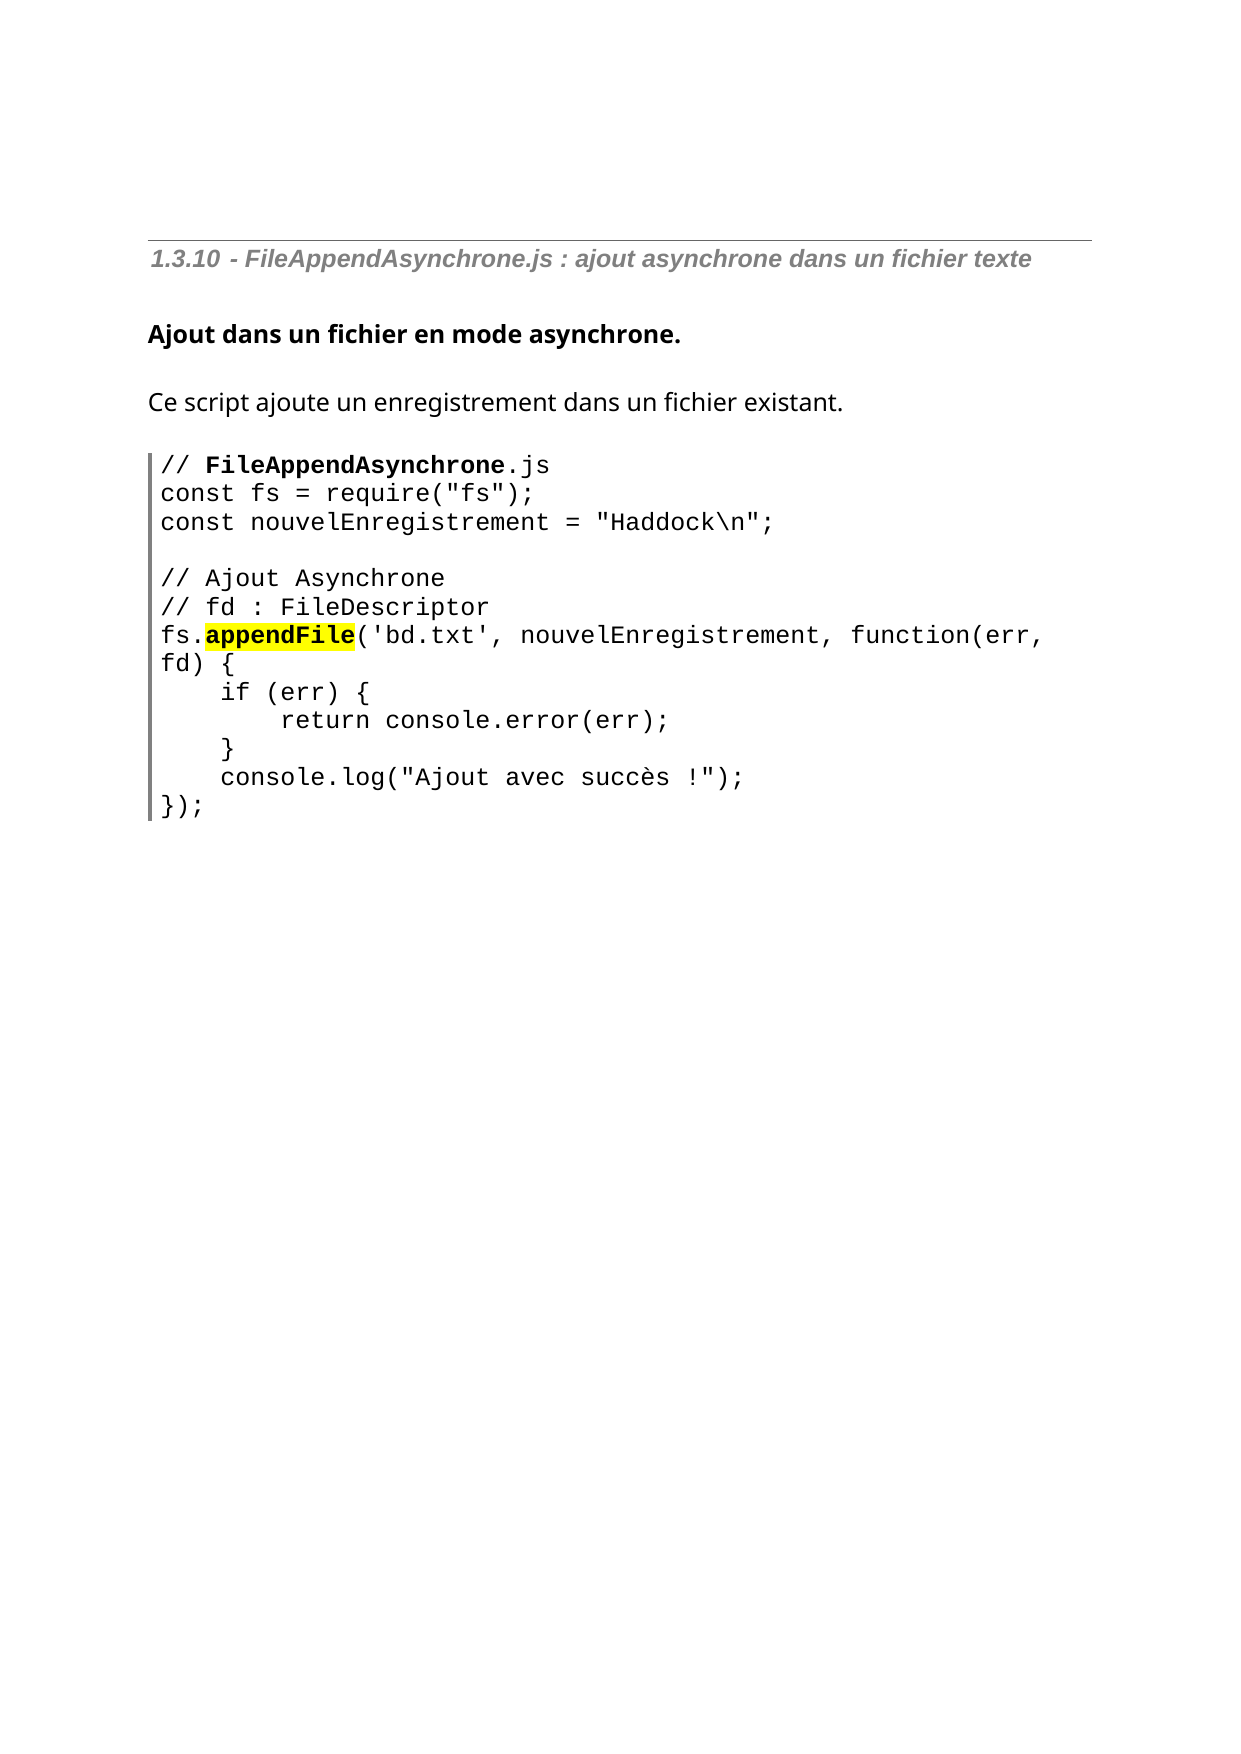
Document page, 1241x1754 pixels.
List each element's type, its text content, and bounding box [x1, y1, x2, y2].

text return console.error(err); [152, 707, 1092, 736]
text fs.appendFile('bd.txt', nouvelEnregistrement, function(err, fd) { [152, 622, 1092, 679]
text }); [152, 792, 1092, 821]
text Ajout dans un fichier en mode asynchrone. [148, 316, 1092, 350]
text const nouvelEnregistrement = "Haddock\n"; [152, 509, 1092, 537]
text // fd : FileDescriptor [152, 594, 1092, 622]
text console.log("Ajout avec succès !"); [152, 764, 1092, 792]
text } [152, 736, 1092, 764]
text Ce script ajoute un enregistrement dans un fichier existant. [148, 384, 1092, 418]
text // FileAppendAsynchrone.js [148, 452, 1092, 481]
text if (err) { [152, 679, 1092, 707]
text // Ajout Asynchrone [152, 566, 1092, 594]
subtitle - FileAppendAsynchrone.js : ajout asynchrone dans un fichier texte [148, 241, 1092, 276]
text const fs = require("fs"); [152, 481, 1092, 509]
